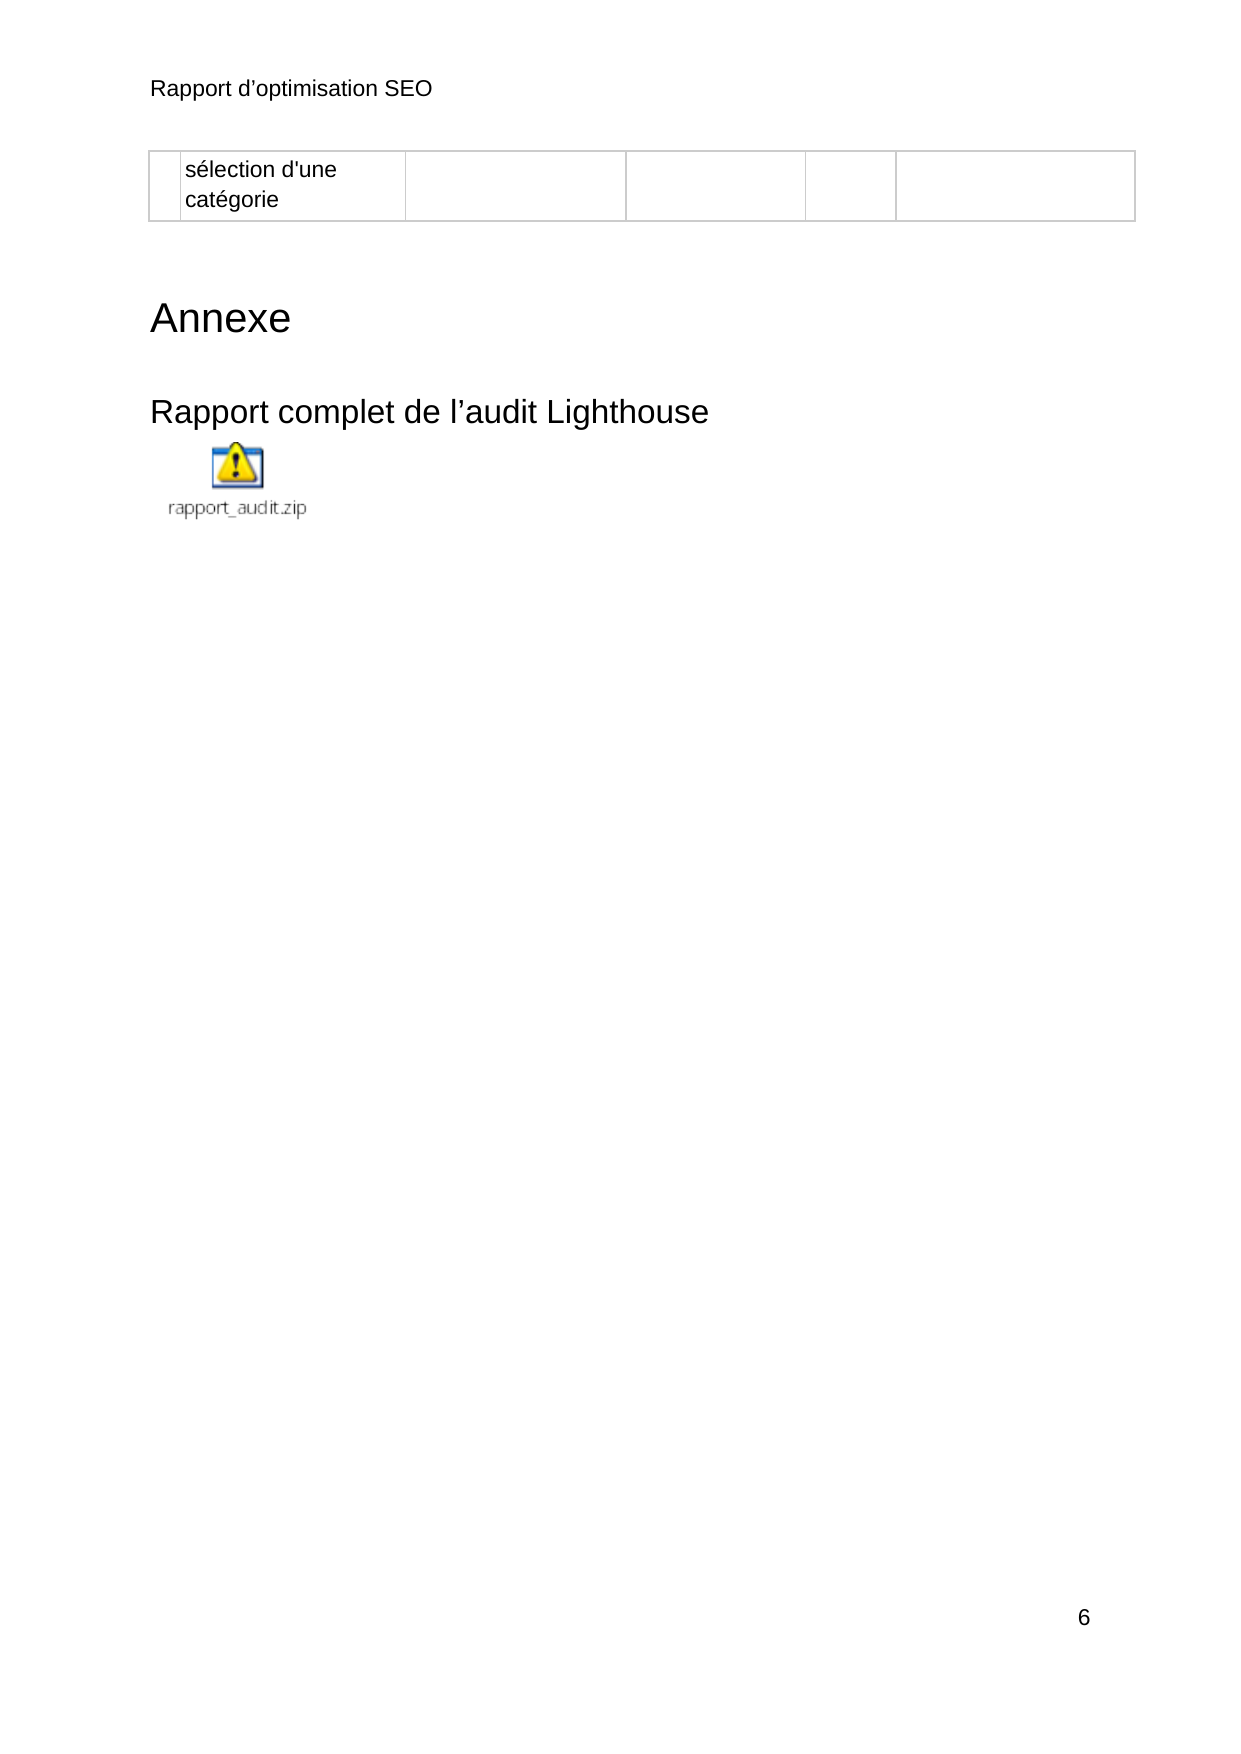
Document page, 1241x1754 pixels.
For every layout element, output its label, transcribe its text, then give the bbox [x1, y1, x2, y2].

table_cell [897, 152, 1134, 220]
table_cell [806, 152, 895, 220]
subtitle Rapport complet de l’audit Lighthouse [150, 392, 1090, 430]
table_cell sélection d'une catégorie [181, 152, 405, 220]
table_cell [150, 152, 180, 220]
subtitle Annexe [150, 294, 1090, 342]
table_cell [406, 152, 625, 220]
table_cell [627, 152, 805, 220]
